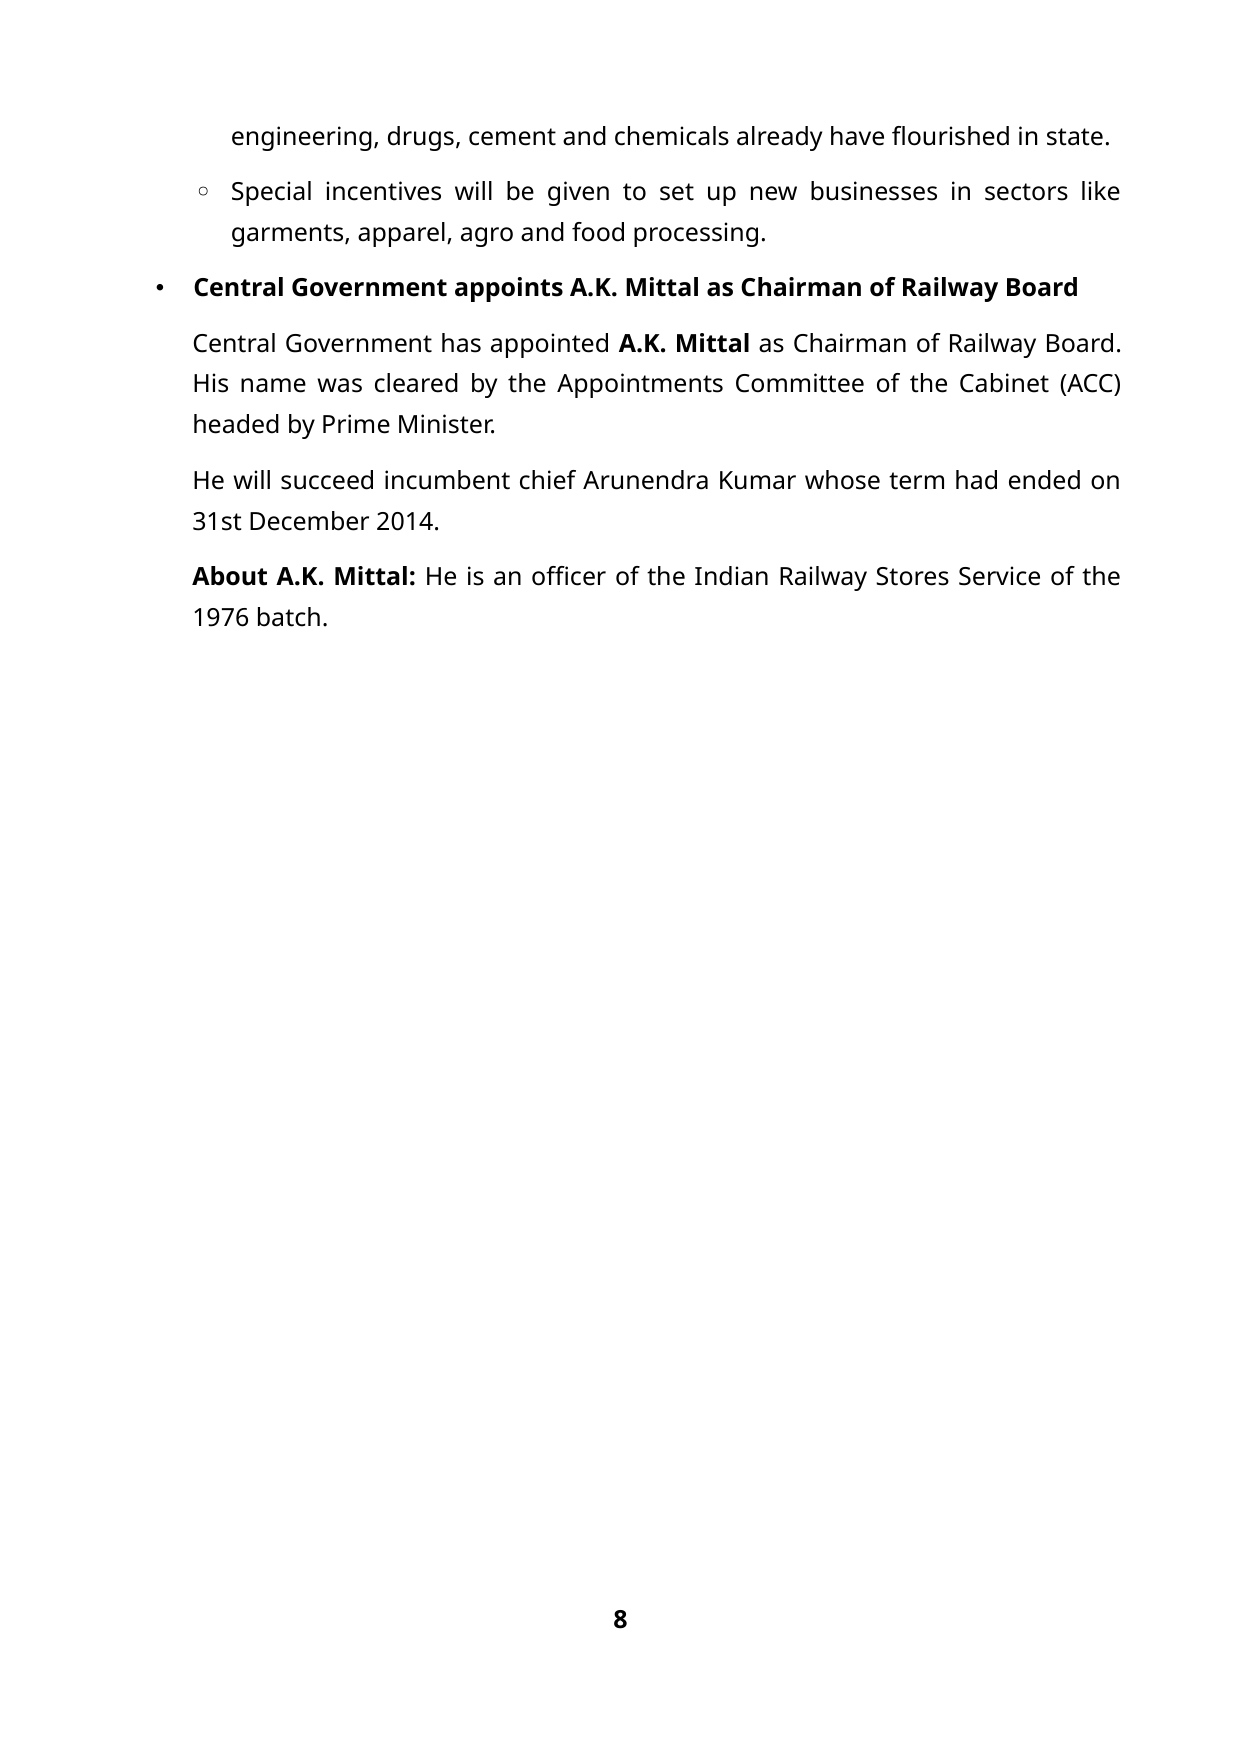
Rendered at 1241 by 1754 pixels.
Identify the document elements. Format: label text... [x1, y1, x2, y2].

list Central Government appoints A.K. Mittal as Chairman of Railway Board [156, 270, 1122, 304]
text Central Government has appointed A.K. Mittal as Chairman of Railway Board. His name was cleared by the Appointments Committee of the Cabinet (ACC) headed by Prime Minister. [192, 325, 1122, 441]
text He will succeed incumbent chief Arunendra Kumar whose term had ended on 31st December 2014. [192, 462, 1122, 537]
text About A.K. Mittal: He is an officer of the Indian Railway Stores Service of the 1976 batch. [192, 558, 1122, 633]
list Special incentives will be given to set up new businesses in sectors like garments, apparel, agro and food processing. [193, 173, 1122, 248]
list engineering, drugs, cement and chemicals already have flourished in state. [193, 118, 1122, 152]
